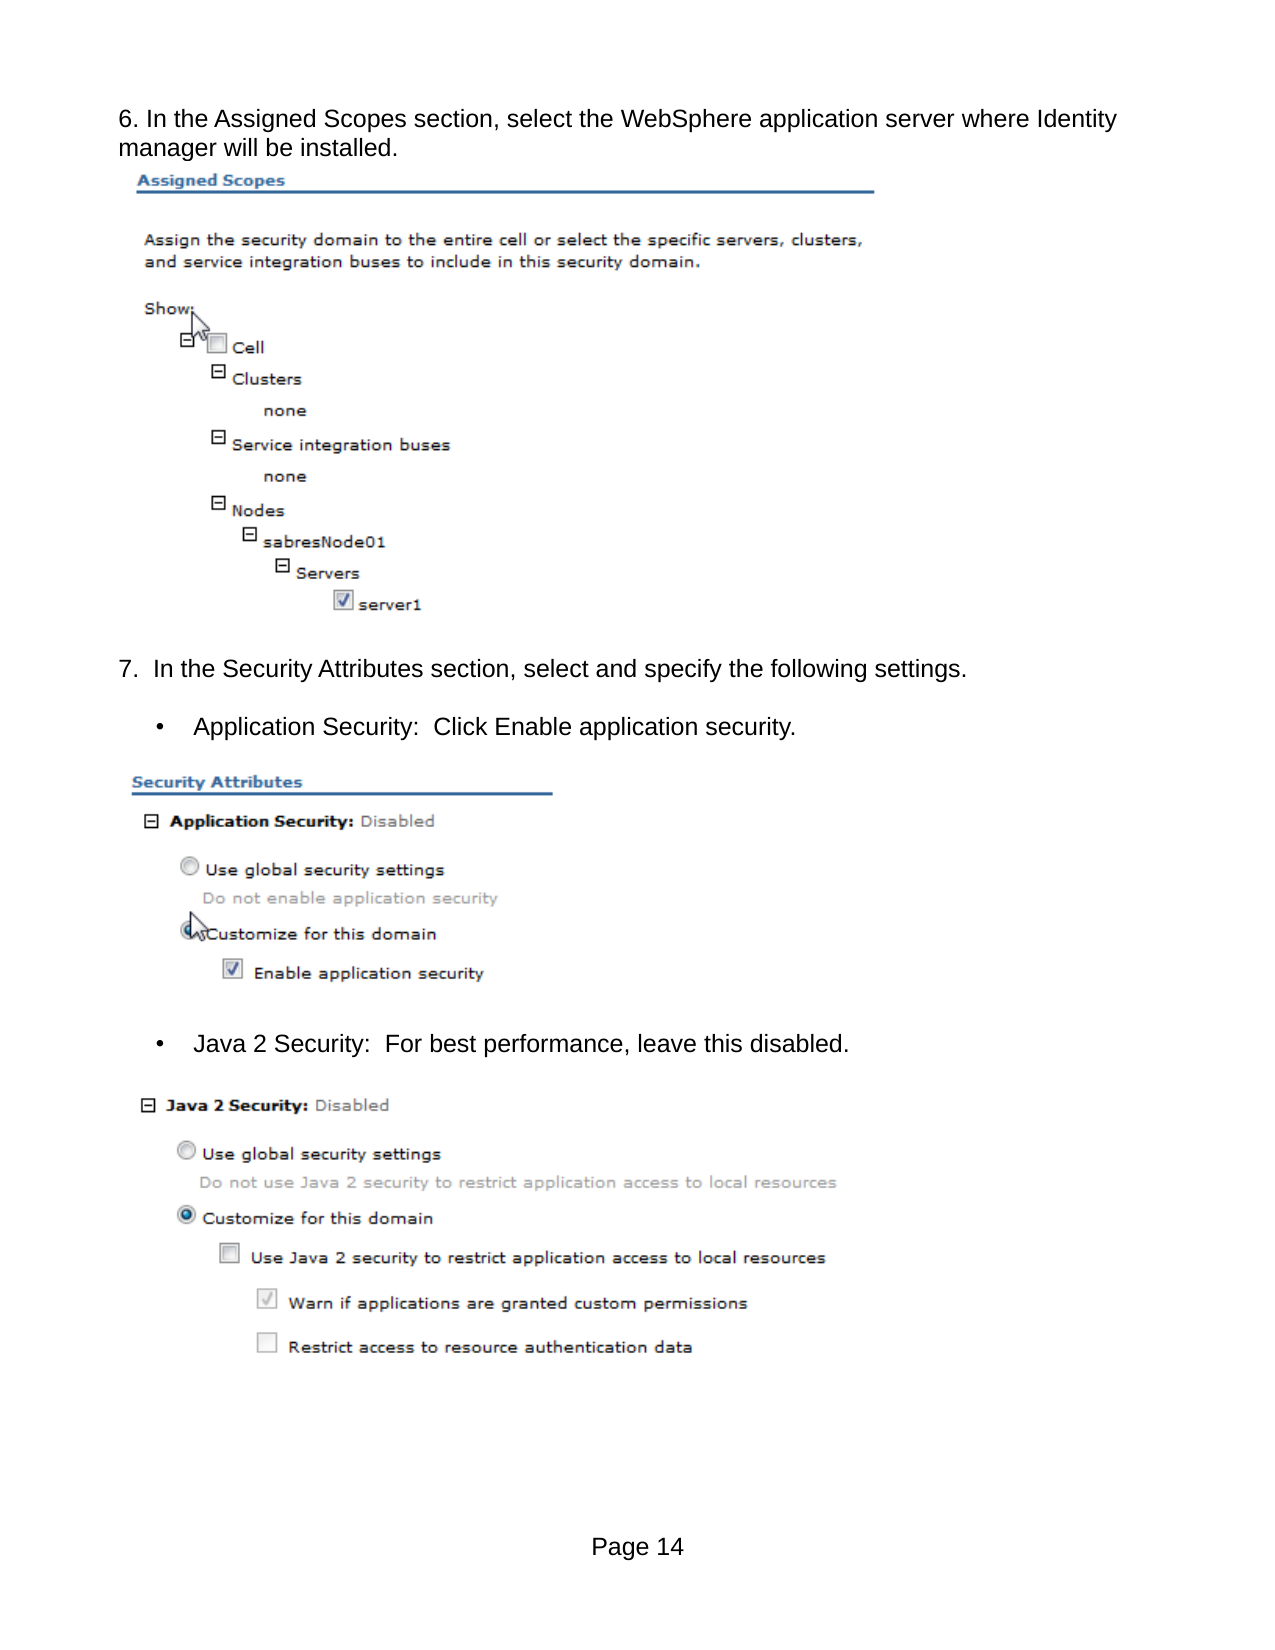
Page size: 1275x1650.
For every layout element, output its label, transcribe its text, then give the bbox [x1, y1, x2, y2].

text 6. In the Assigned Scopes section, select the WebSphere application server where Identity manager will be installed. [118, 104, 1157, 161]
list Java 2 Security: For best performance, leave this disabled. [156, 1029, 1157, 1058]
list Application Security: Click Enable application security. [156, 712, 1157, 740]
text 7. In the Security Attributes section, select and specify the following settings. [118, 654, 1157, 683]
